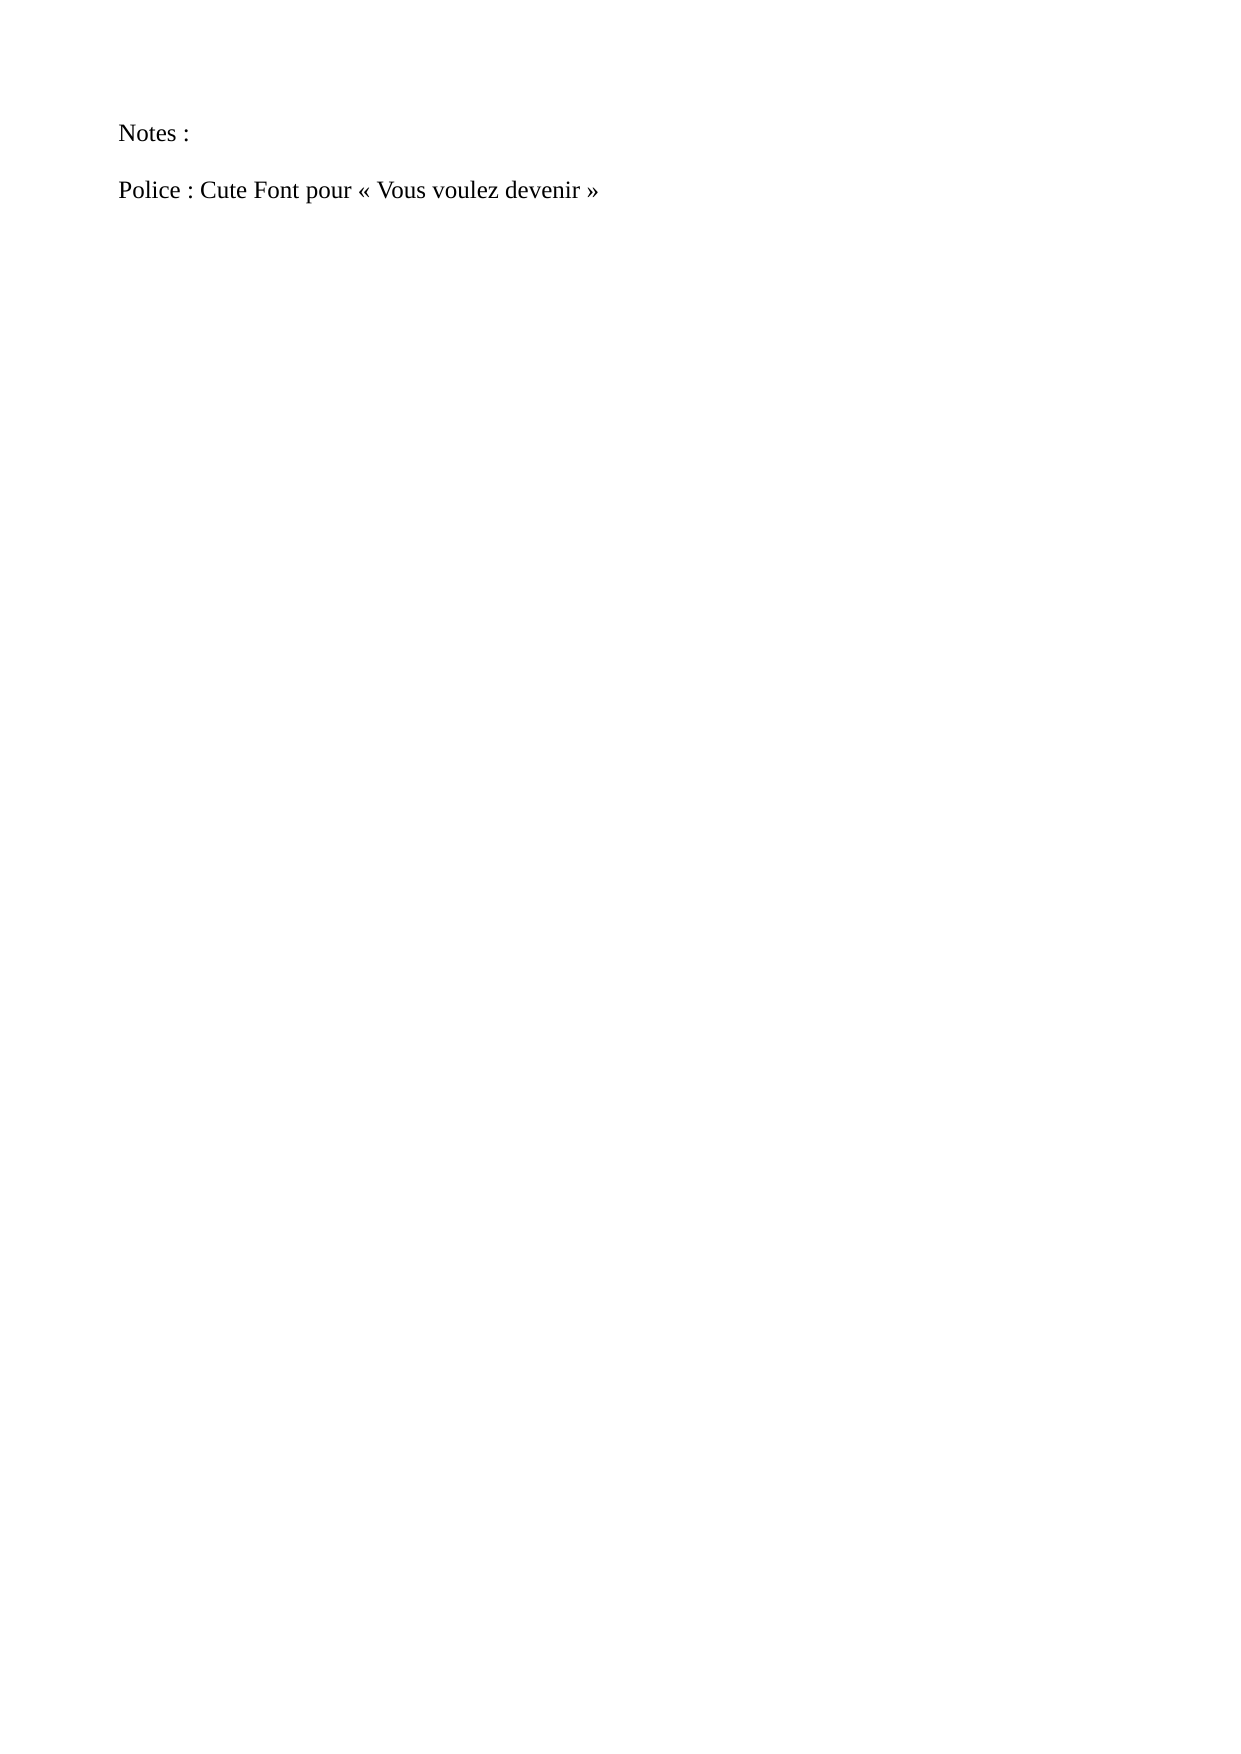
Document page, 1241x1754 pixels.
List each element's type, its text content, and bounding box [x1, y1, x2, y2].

text Notes : [118, 118, 1122, 147]
text Police : Cute Font pour « Vous voulez devenir » [118, 176, 1122, 204]
